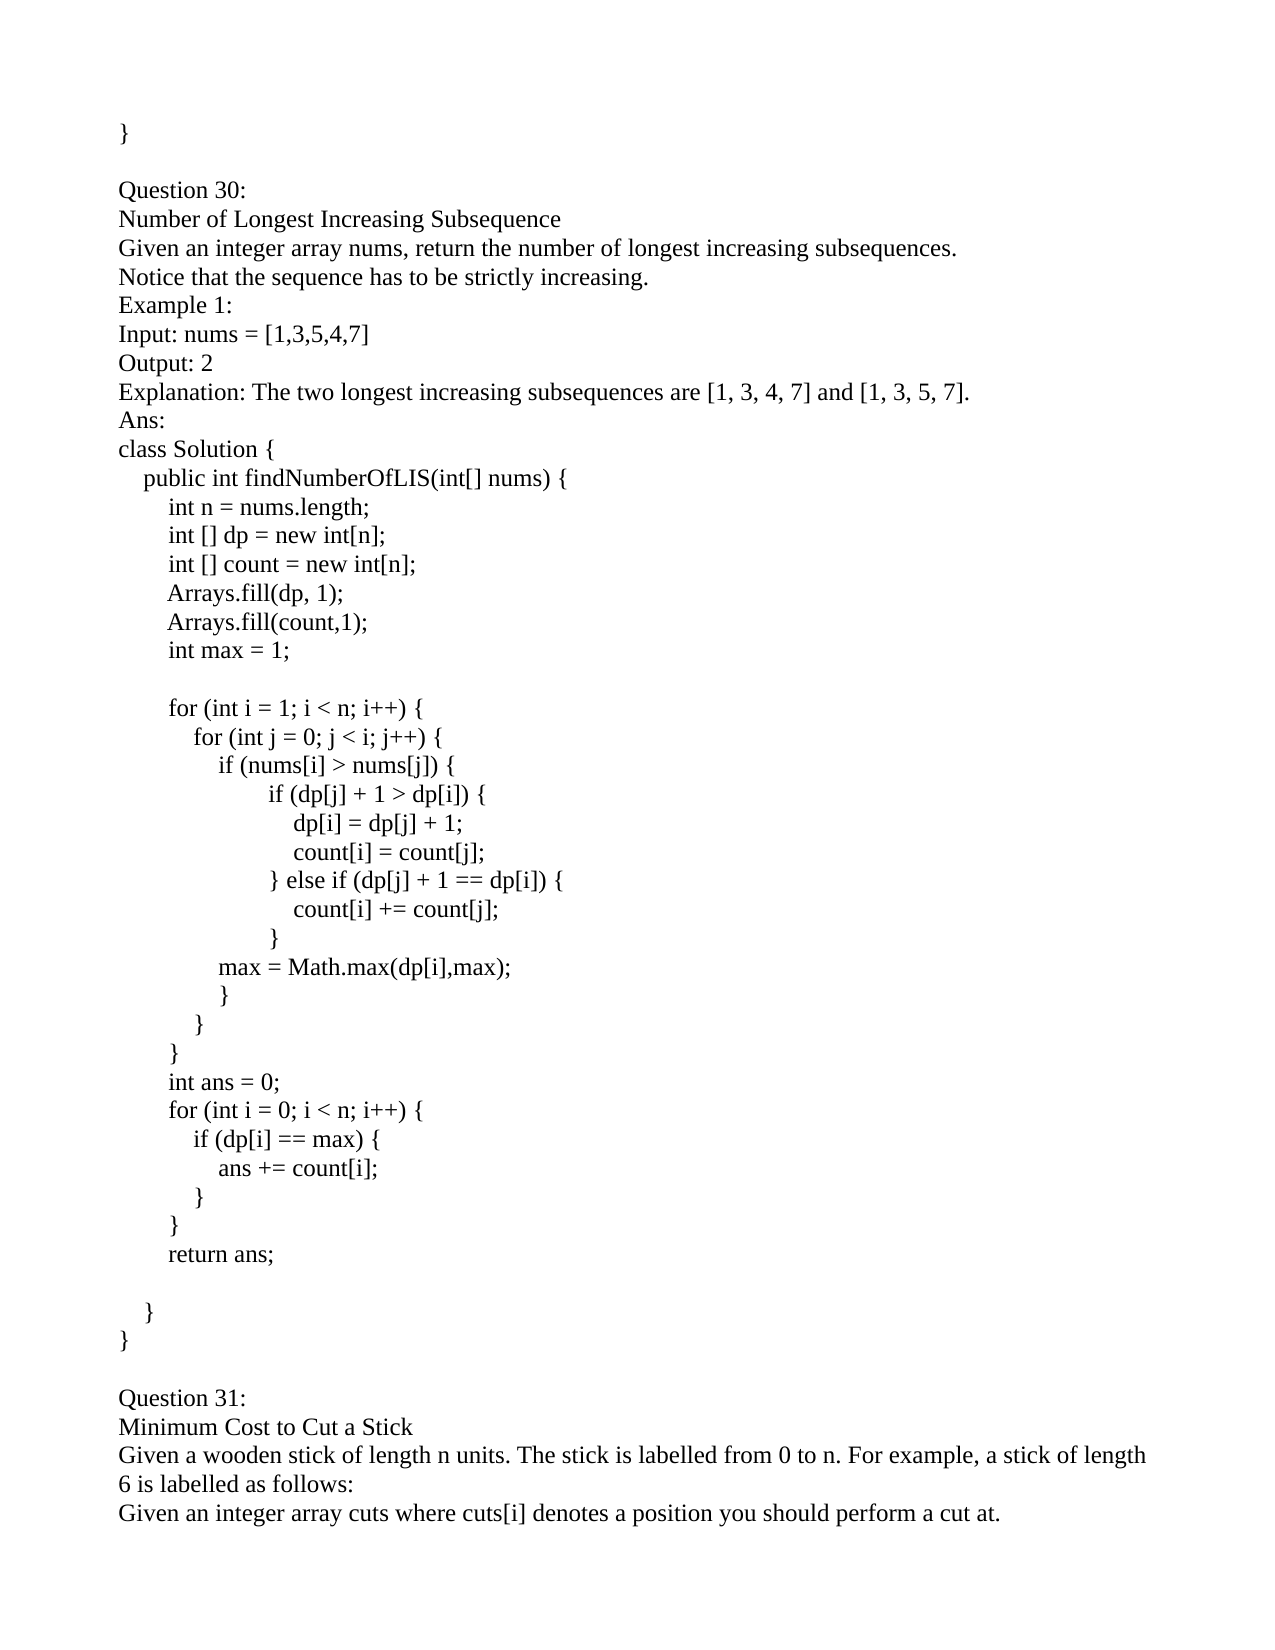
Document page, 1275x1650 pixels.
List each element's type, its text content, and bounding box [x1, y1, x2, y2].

text } [118, 1009, 1157, 1038]
text dp[i] = dp[j] + 1; [118, 808, 1157, 837]
text ans += count[i]; [118, 1153, 1157, 1182]
text if (nums[i] > nums[j]) { [118, 751, 1157, 779]
text Number of Longest Increasing Subsequence [118, 204, 1157, 233]
text } [118, 981, 1157, 1009]
text Example 1: [118, 291, 1157, 319]
text int [] dp = new int[n]; [118, 521, 1157, 549]
text } [118, 1038, 1157, 1067]
text return ans; [118, 1239, 1157, 1268]
text Minimum Cost to Cut a Stick [118, 1412, 1157, 1441]
text int n = nums.length; [118, 492, 1157, 521]
text if (dp[j] + 1 > dp[i]) { [118, 779, 1157, 808]
text for (int i = 1; i < n; i++) { [118, 693, 1157, 722]
text int [] count = new int[n]; [118, 549, 1157, 578]
text for (int j = 0; j < i; j++) { [118, 722, 1157, 751]
text int ans = 0; [118, 1067, 1157, 1096]
text count[i] = count[j]; [118, 837, 1157, 866]
text int max = 1; [118, 636, 1157, 664]
text } else if (dp[j] + 1 == dp[i]) { [118, 866, 1157, 894]
text Explanation: The two longest increasing subsequences are [1, 3, 4, 7] and [1, 3, 5, 7]. [118, 377, 1157, 406]
text Question 31: [118, 1383, 1157, 1412]
text Question 30: [118, 176, 1157, 204]
text Ans: [118, 406, 1157, 434]
text Given an integer array nums, return the number of longest increasing subsequences. [118, 233, 1157, 262]
text } [118, 1297, 1157, 1326]
text } [118, 1211, 1157, 1239]
text Given a wooden stick of length n units. The stick is labelled from 0 to n. For example, a stick of length 6 is labelled as follows: [118, 1441, 1157, 1498]
text Arrays.fill(dp, 1); [118, 578, 1157, 607]
text public int findNumberOfLIS(int[] nums) { [118, 463, 1157, 492]
text } [118, 923, 1157, 952]
text if (dp[i] == max) { [118, 1124, 1157, 1153]
text Notice that the sequence has to be strictly increasing. [118, 262, 1157, 291]
text count[i] += count[j]; [118, 894, 1157, 923]
text max = Math.max(dp[i],max); [118, 952, 1157, 981]
text for (int i = 0; i < n; i++) { [118, 1096, 1157, 1124]
text } [118, 1326, 1157, 1354]
text class Solution { [118, 434, 1157, 463]
text } [118, 118, 1157, 147]
text Output: 2 [118, 348, 1157, 377]
text Input: nums = [1,3,5,4,7] [118, 319, 1157, 348]
text Given an integer array cuts where cuts[i] denotes a position you should perform a cut at. [118, 1498, 1157, 1527]
text Arrays.fill(count,1); [118, 607, 1157, 636]
text } [118, 1182, 1157, 1211]
